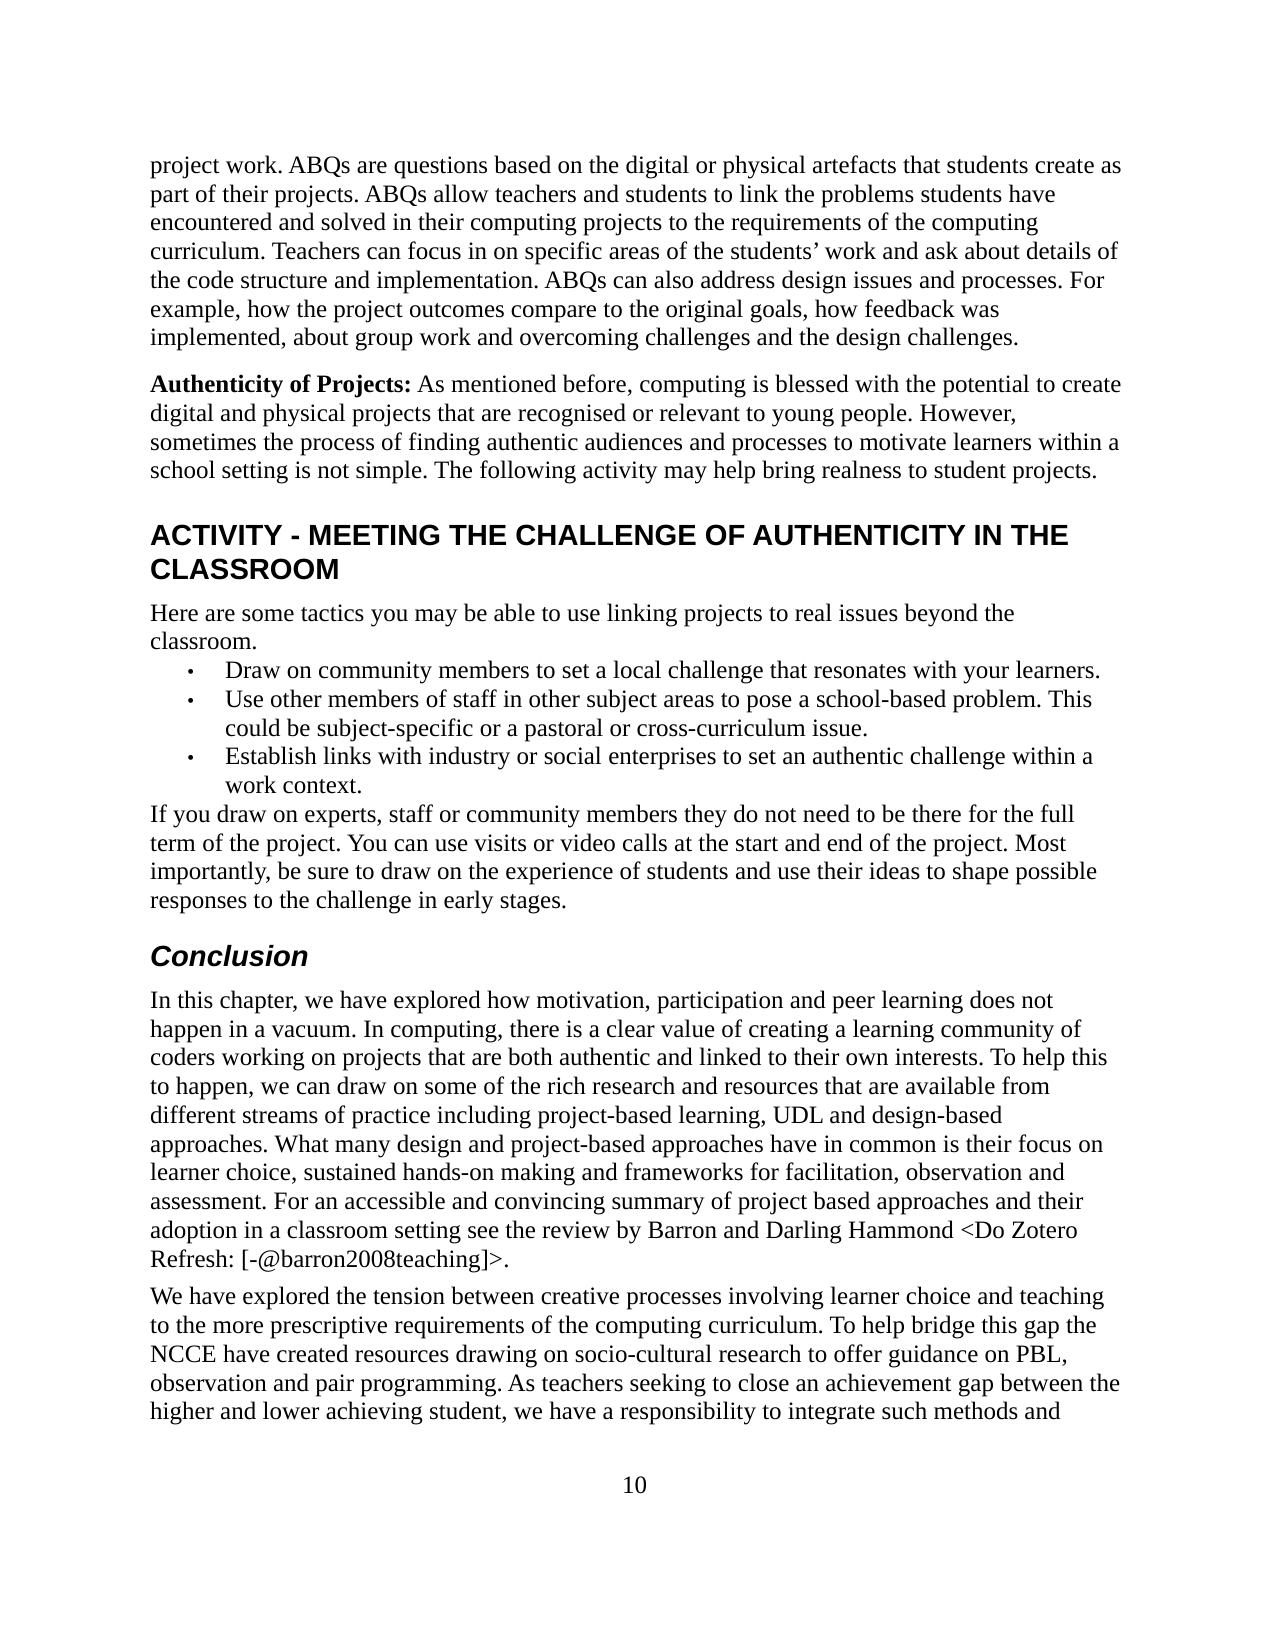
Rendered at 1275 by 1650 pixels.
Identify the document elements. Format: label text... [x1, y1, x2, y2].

subtitle Conclusion [150, 939, 1125, 972]
text In this chapter, we have explored how motivation, participation and peer learning does not happen in a vacuum. In computing, there is a clear value of creating a learning community of coders working on projects that are both authentic and linked to their own interests. To help this to happen, we can draw on some of the rich research and resources that are available from different streams of practice including project-based learning, UDL and design-based approaches. What many design and project-based approaches have in common is their focus on learner choice, sustained hands-on making and frameworks for facilitation, observation and assessment. For an accessible and convincing summary of project based approaches and their adoption in a classroom setting see the review by Barron and Darling Hammond <Do Zotero Refresh: [-@barron2008teaching]>. [150, 985, 1125, 1272]
list Use other members of staff in other subject areas to pose a school-based problem. This could be subject-specific or a pastoral or cross-curriculum issue. [187, 684, 1125, 741]
text Here are some tactics you may be able to use linking projects to real issues beyond the classroom. [150, 598, 1125, 655]
list Draw on community members to set a local challenge that resonates with your learners. [187, 655, 1125, 684]
text We have explored the tension between creative processes involving learner choice and teaching to the more prescriptive requirements of the computing curriculum. To help bridge this gap the NCCE have created resources drawing on socio-cultural research to offer guidance on PBL, observation and pair programming. As teachers seeking to close an achievement gap between the higher and lower achieving student, we have a responsibility to integrate such methods and [150, 1281, 1125, 1425]
subtitle ACTIVITY - MEETING THE CHALLENGE OF AUTHENTICITY IN THE CLASSROOM [150, 518, 1125, 585]
text If you draw on experts, staff or community members they do not need to be there for the full term of the project. You can use visits or video calls at the start and end of the project. Most importantly, be sure to draw on the experience of students and use their ideas to shape possible responses to the challenge in early stages. [150, 799, 1125, 914]
list Establish links with industry or social enterprises to set an authentic challenge within a work context. [187, 741, 1125, 799]
text Authenticity of Projects: As mentioned before, computing is blessed with the potential to create digital and physical projects that are recognised or relevant to young people. However, sometimes the process of finding authentic audiences and processes to motivate learners within a school setting is not simple. The following activity may help bring realness to student projects. [150, 369, 1125, 484]
text project work. ABQs are questions based on the digital or physical artefacts that students create as part of their projects. ABQs allow teachers and students to link the problems students have encountered and solved in their computing projects to the requirements of the computing curriculum. Teachers can focus in on specific areas of the students’ work and ask about details of the code structure and implementation. ABQs can also address design issues and processes. For example, how the project outcomes compare to the original goals, how feedback was implemented, about group work and overcoming challenges and the design challenges. [150, 150, 1125, 351]
